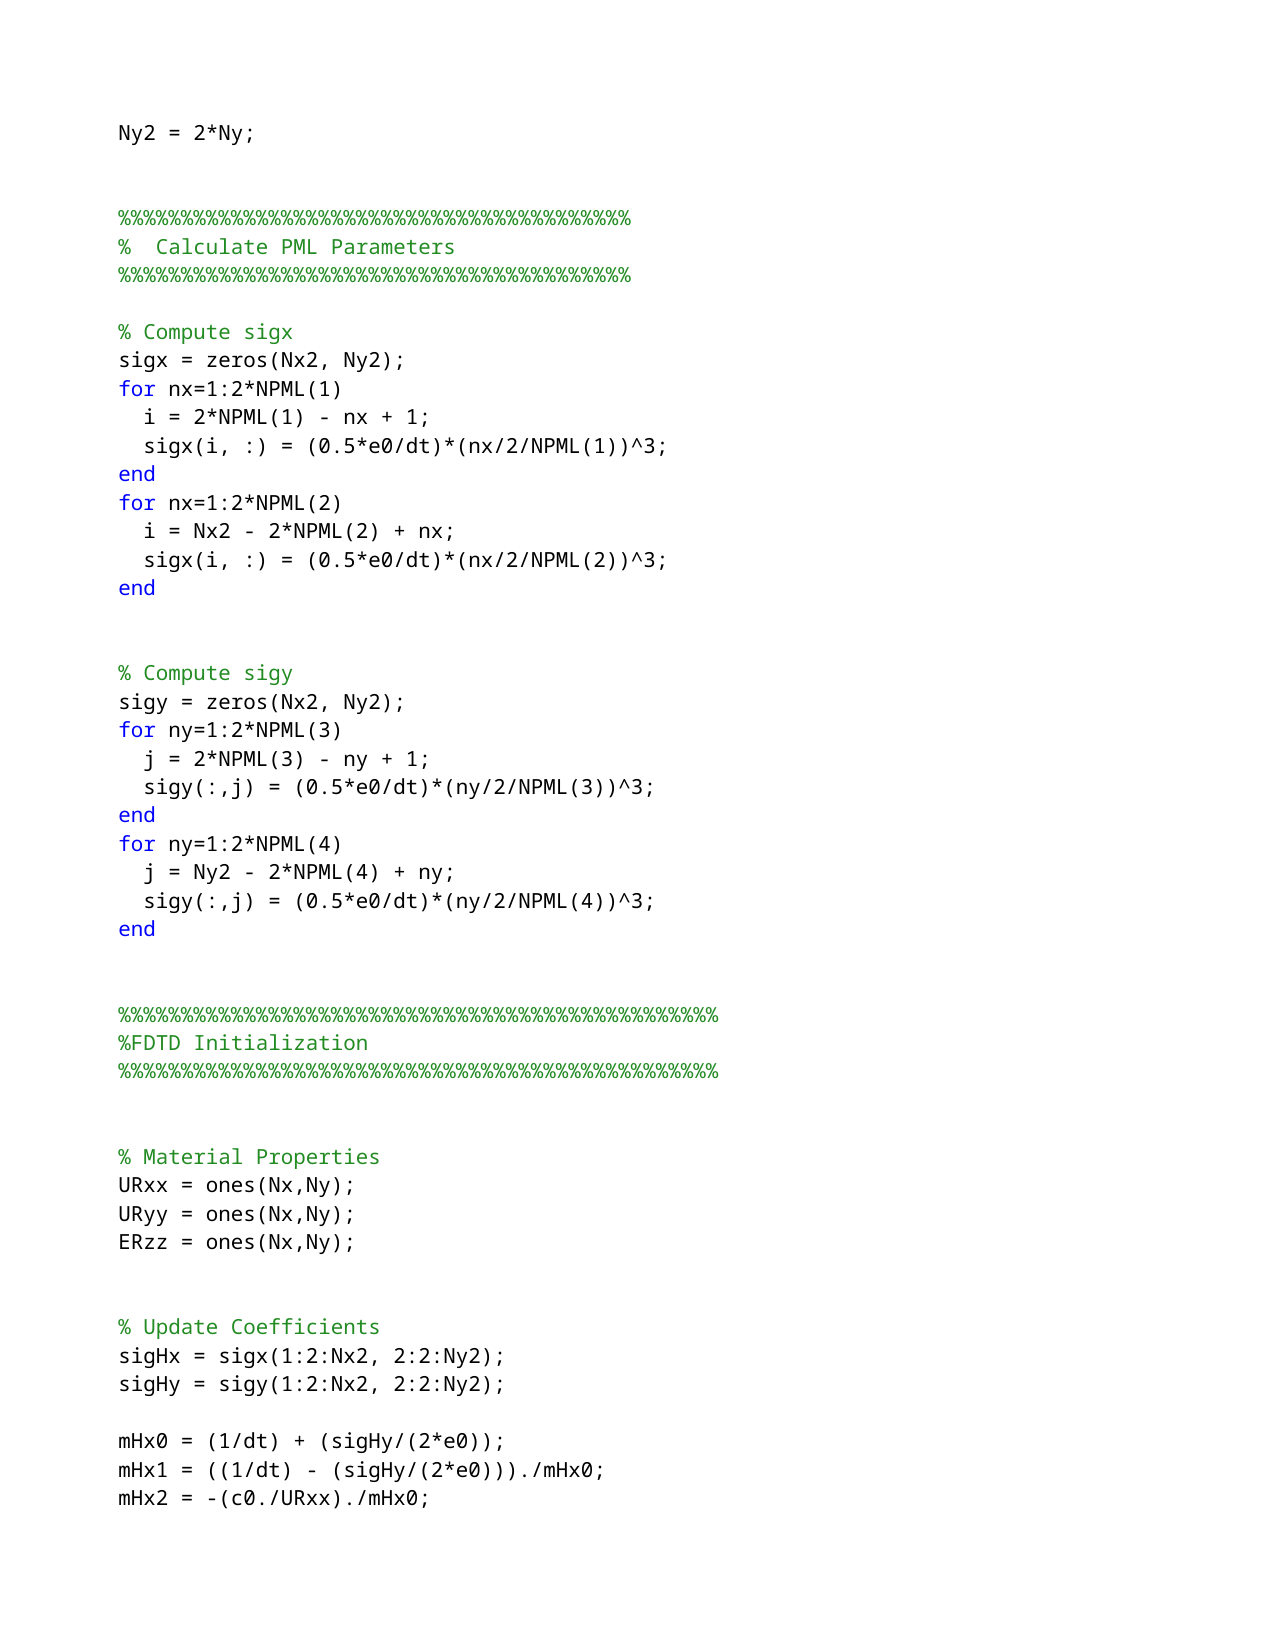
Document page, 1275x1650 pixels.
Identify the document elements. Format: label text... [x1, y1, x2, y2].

text end [118, 914, 1157, 943]
text for nx=1:2*NPML(1) [118, 374, 1157, 402]
text % Compute sigy [118, 658, 1157, 687]
text sigy = zeros(Nx2, Ny2); [118, 687, 1157, 715]
text sigy(:,j) = (0.5*e0/dt)*(ny/2/NPML(3))^3; [118, 772, 1157, 801]
text sigx(i, :) = (0.5*e0/dt)*(nx/2/NPML(2))^3; [118, 545, 1157, 573]
text end [118, 801, 1157, 829]
text end [118, 573, 1157, 602]
text sigy(:,j) = (0.5*e0/dt)*(ny/2/NPML(4))^3; [118, 886, 1157, 914]
text mHx2 = -(c0./URxx)./mHx0; [118, 1483, 1157, 1512]
text URxx = ones(Nx,Ny); [118, 1170, 1157, 1199]
text for ny=1:2*NPML(4) [118, 829, 1157, 857]
text mHx1 = ((1/dt) - (sigHy/(2*e0)))./mHx0; [118, 1455, 1157, 1483]
text % Update Coefficients [118, 1312, 1157, 1341]
text end [118, 459, 1157, 488]
text for ny=1:2*NPML(3) [118, 715, 1157, 744]
text %%%%%%%%%%%%%%%%%%%%%%%%%%%%%%%%%%%%%%%%% [118, 203, 1157, 232]
text for nx=1:2*NPML(2) [118, 488, 1157, 516]
text sigHx = sigx(1:2:Nx2, 2:2:Ny2); [118, 1341, 1157, 1369]
text % Compute sigx [118, 317, 1157, 346]
text i = Nx2 - 2*NPML(2) + nx; [118, 516, 1157, 545]
text % Calculate PML Parameters [118, 232, 1157, 260]
text %%%%%%%%%%%%%%%%%%%%%%%%%%%%%%%%%%%%%%%%%%%%%%%% [118, 1000, 1157, 1028]
text % Material Properties [118, 1142, 1157, 1170]
text sigx(i, :) = (0.5*e0/dt)*(nx/2/NPML(1))^3; [118, 431, 1157, 459]
text %%%%%%%%%%%%%%%%%%%%%%%%%%%%%%%%%%%%%%%%% [118, 260, 1157, 289]
text i = 2*NPML(1) - nx + 1; [118, 402, 1157, 431]
text mHx0 = (1/dt) + (sigHy/(2*e0)); [118, 1426, 1157, 1455]
text j = 2*NPML(3) - ny + 1; [118, 744, 1157, 772]
text ERzz = ones(Nx,Ny); [118, 1227, 1157, 1256]
text j = Ny2 - 2*NPML(4) + ny; [118, 857, 1157, 886]
text URyy = ones(Nx,Ny); [118, 1199, 1157, 1227]
text %%%%%%%%%%%%%%%%%%%%%%%%%%%%%%%%%%%%%%%%%%%%%%%% [118, 1057, 1157, 1085]
text sigx = zeros(Nx2, Ny2); [118, 346, 1157, 374]
text %FDTD Initialization [118, 1028, 1157, 1057]
text Ny2 = 2*Ny; [118, 118, 1157, 147]
text sigHy = sigy(1:2:Nx2, 2:2:Ny2); [118, 1369, 1157, 1398]
